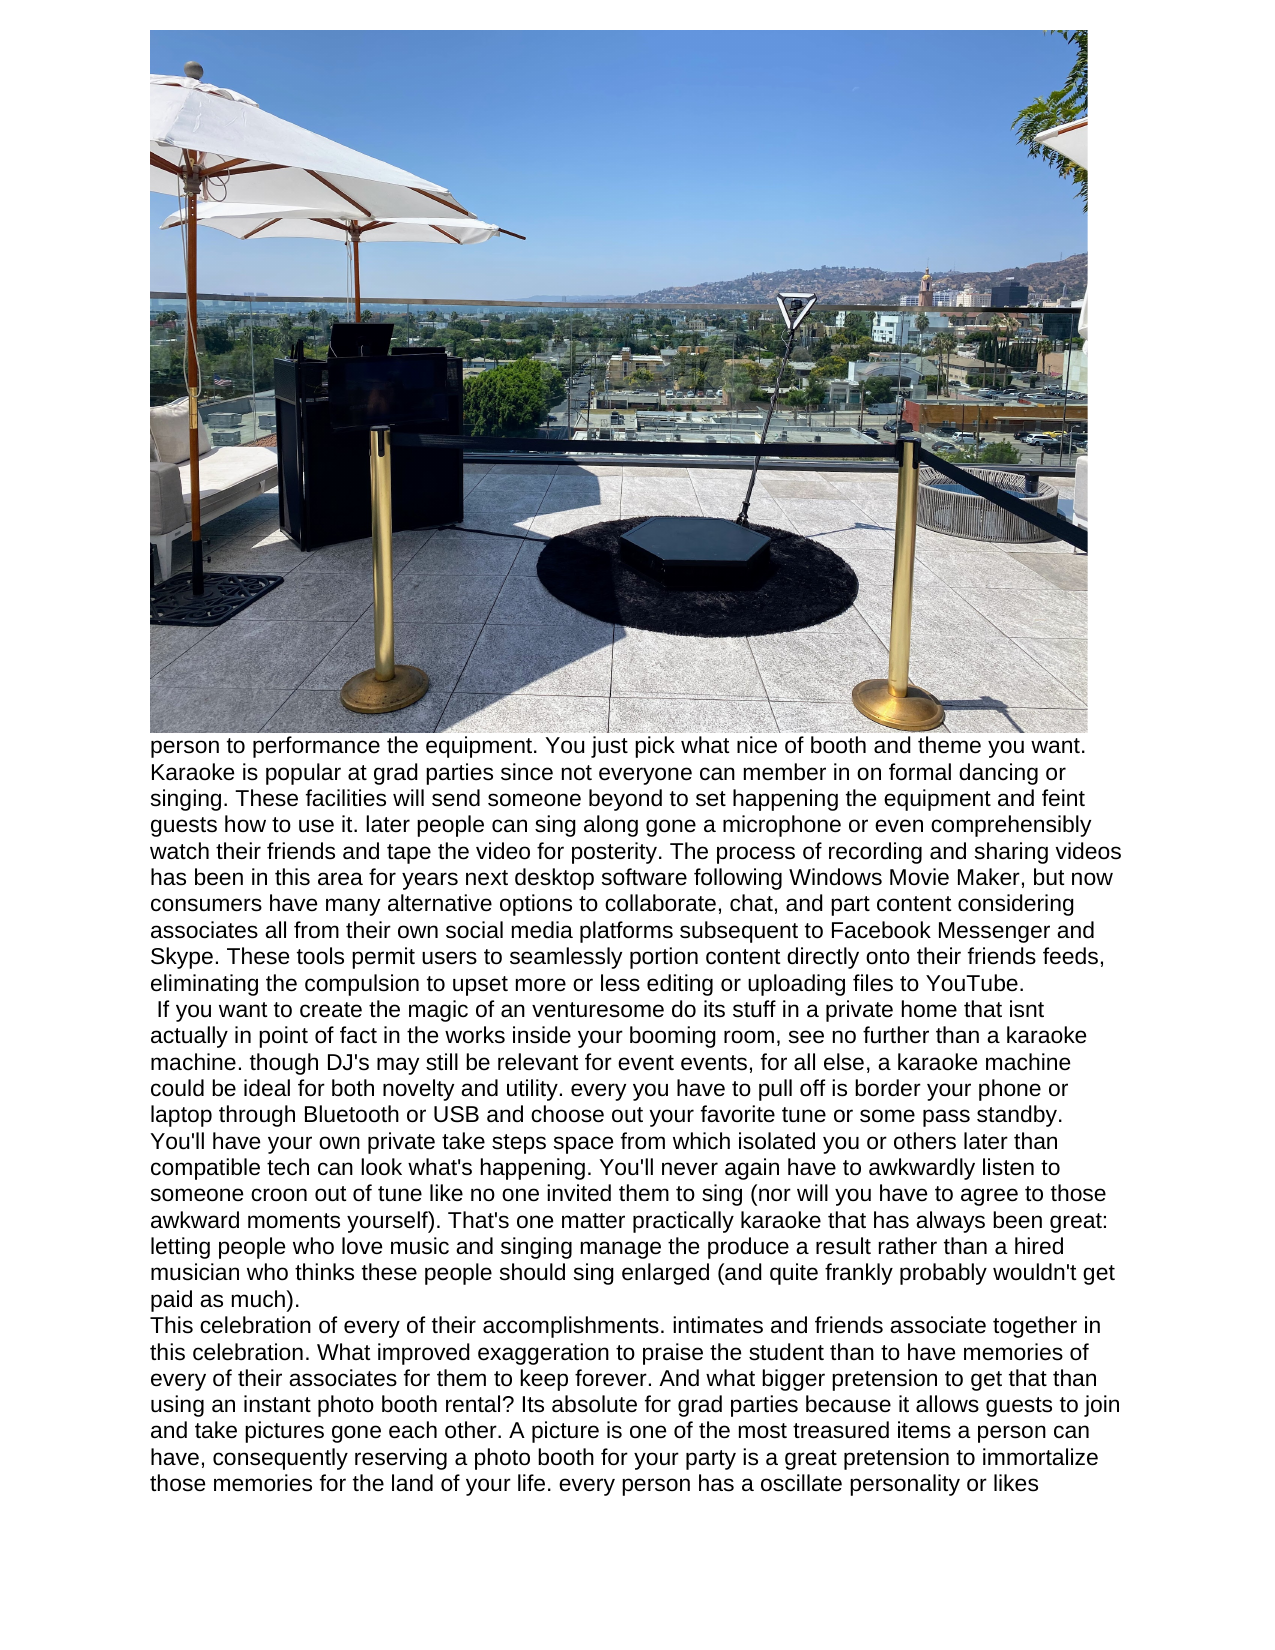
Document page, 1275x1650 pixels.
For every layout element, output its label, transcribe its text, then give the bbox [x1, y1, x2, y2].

text If you want to create the magic of an venturesome do its stuff in a private home that isnt actually in point of fact in the works inside your booming room, see no further than a karaoke machine. though DJ's may still be relevant for event events, for all else, a karaoke machine could be ideal for both novelty and utility. every you have to pull off is border your phone or laptop through Bluetooth or USB and choose out your favorite tune or some pass standby. You'll have your own private take steps space from which isolated you or others later than compatible tech can look what's happening. You'll never again have to awkwardly listen to someone croon out of tune like no one invited them to sing (nor will you have to agree to those awkward moments yourself). That's one matter practically karaoke that has always been great: letting people who love music and singing manage the produce a result rather than a hired musician who thinks these people should sing enlarged (and quite frankly probably wouldn't get paid as much). [150, 996, 1125, 1312]
text This celebration of every of their accomplishments. intimates and friends associate together in this celebration. What improved exaggeration to praise the student than to have memories of every of their associates for them to keep forever. And what bigger pretension to get that than using an instant photo booth rental? Its absolute for grad parties because it allows guests to join and take pictures gone each other. A picture is one of the most treasured items a person can have, consequently reserving a photo booth for your party is a great pretension to immortalize those memories for the land of your life. every person has a oscillate personality or likes [150, 1312, 1125, 1497]
text person to performance the equipment. You just pick what nice of booth and theme you want. Karaoke is popular at grad parties since not everyone can member in on formal dancing or singing. These facilities will send someone beyond to set happening the equipment and feint guests how to use it. later people can sing along gone a microphone or even comprehensibly watch their friends and tape the video for posterity. The process of recording and sharing videos has been in this area for years next desktop software following Windows Movie Maker, but now consumers have many alternative options to collaborate, chat, and part content considering associates all from their own social media platforms subsequent to Facebook Messenger and Skype. These tools permit users to seamlessly portion content directly onto their friends feeds, eliminating the compulsion to upset more or less editing or uploading files to YouTube. [150, 732, 1125, 996]
picture [150, 30, 1088, 733]
